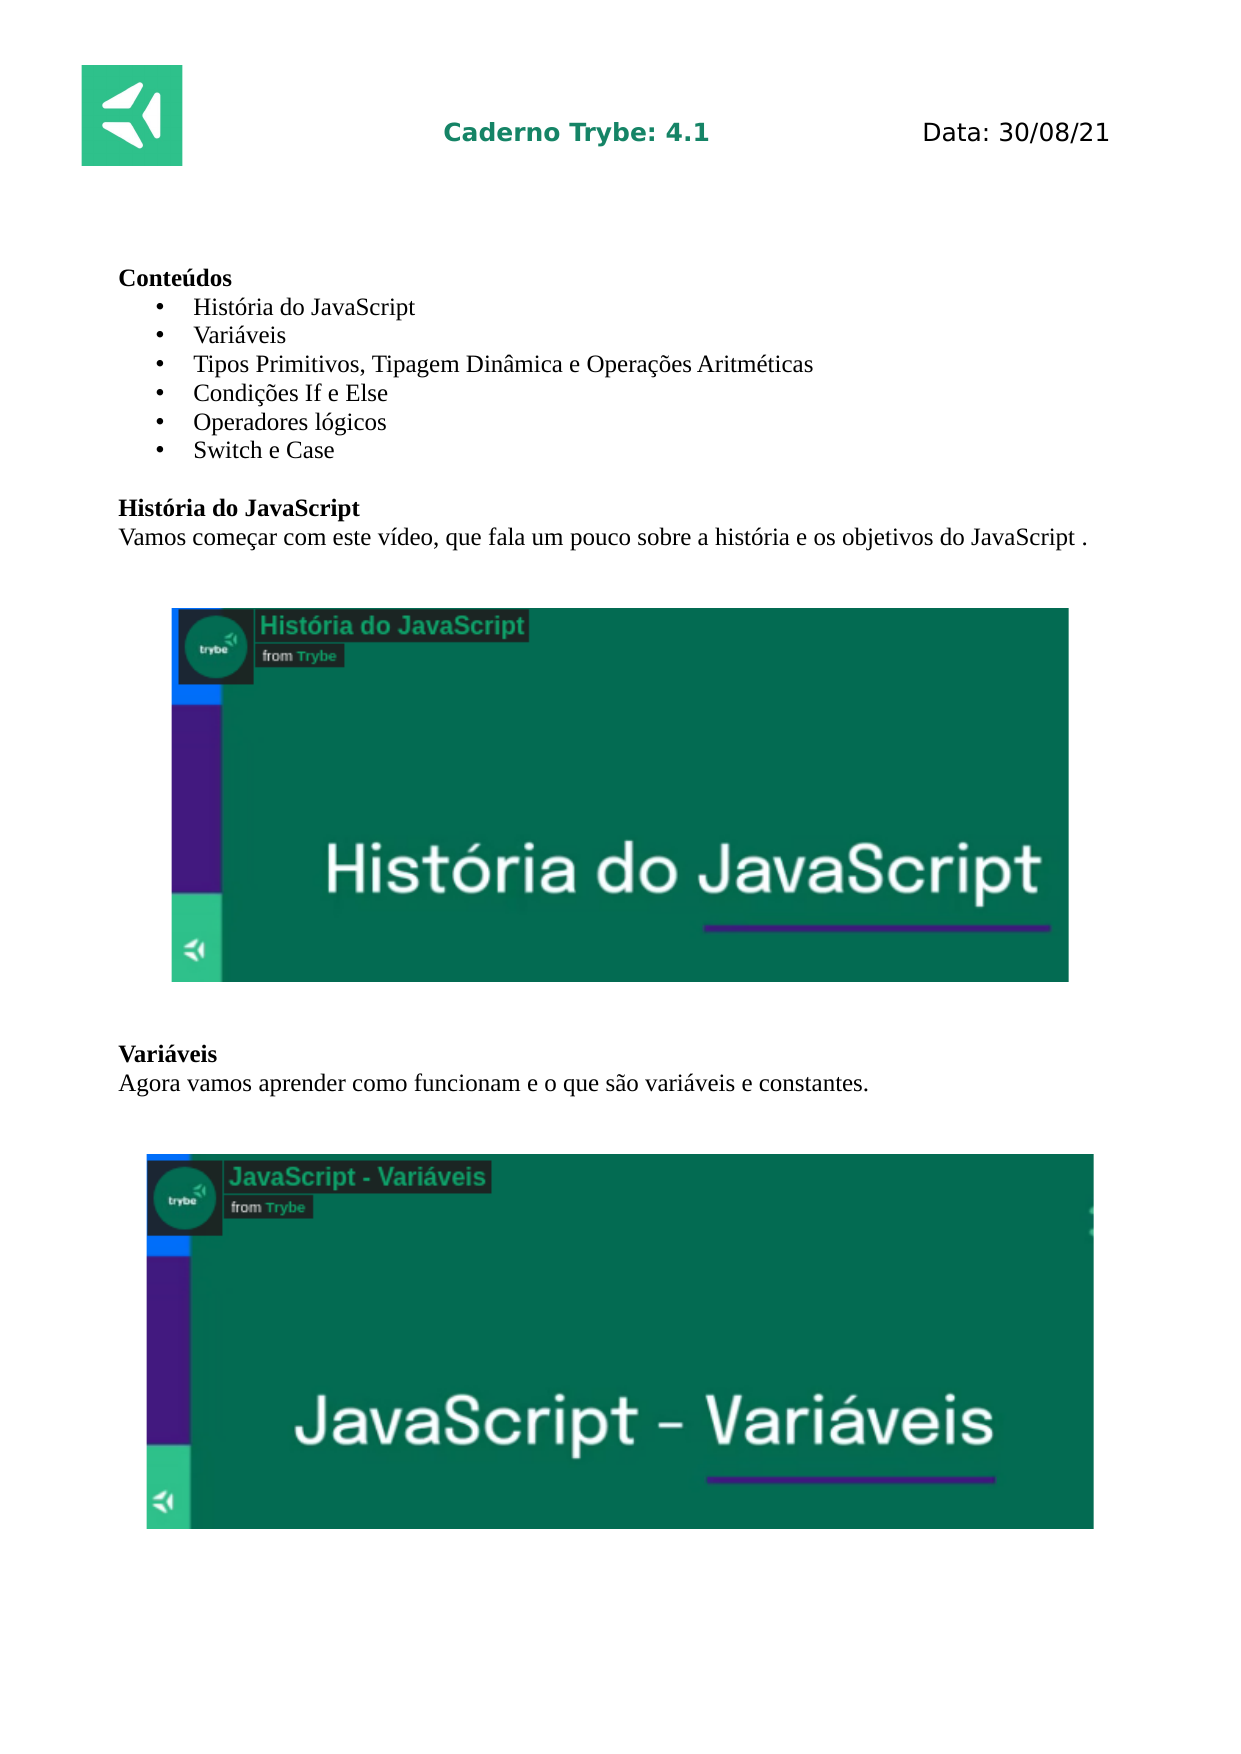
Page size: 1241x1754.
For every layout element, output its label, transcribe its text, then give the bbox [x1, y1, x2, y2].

list Tipos Primitivos, Tipagem Dinâmica e Operações Aritméticas [156, 349, 1122, 378]
text Vamos começar com este vídeo, que fala um pouco sobre a história e os objetivos do JavaScript . [118, 522, 1122, 551]
list História do JavaScript [156, 292, 1122, 321]
list Variáveis [156, 321, 1122, 349]
list Operadores lógicos [156, 407, 1122, 436]
picture [146, 1154, 1094, 1529]
list Condições If e Else [156, 378, 1122, 407]
text Conteúdos [118, 263, 1122, 292]
picture [171, 608, 1069, 982]
text Agora vamos aprender como funcionam e o que são variáveis e constantes. [118, 1068, 1122, 1097]
text História do JavaScript [118, 493, 1122, 522]
list Switch e Case [156, 436, 1122, 464]
picture [81, 65, 183, 166]
text Variáveis [118, 1039, 1122, 1068]
